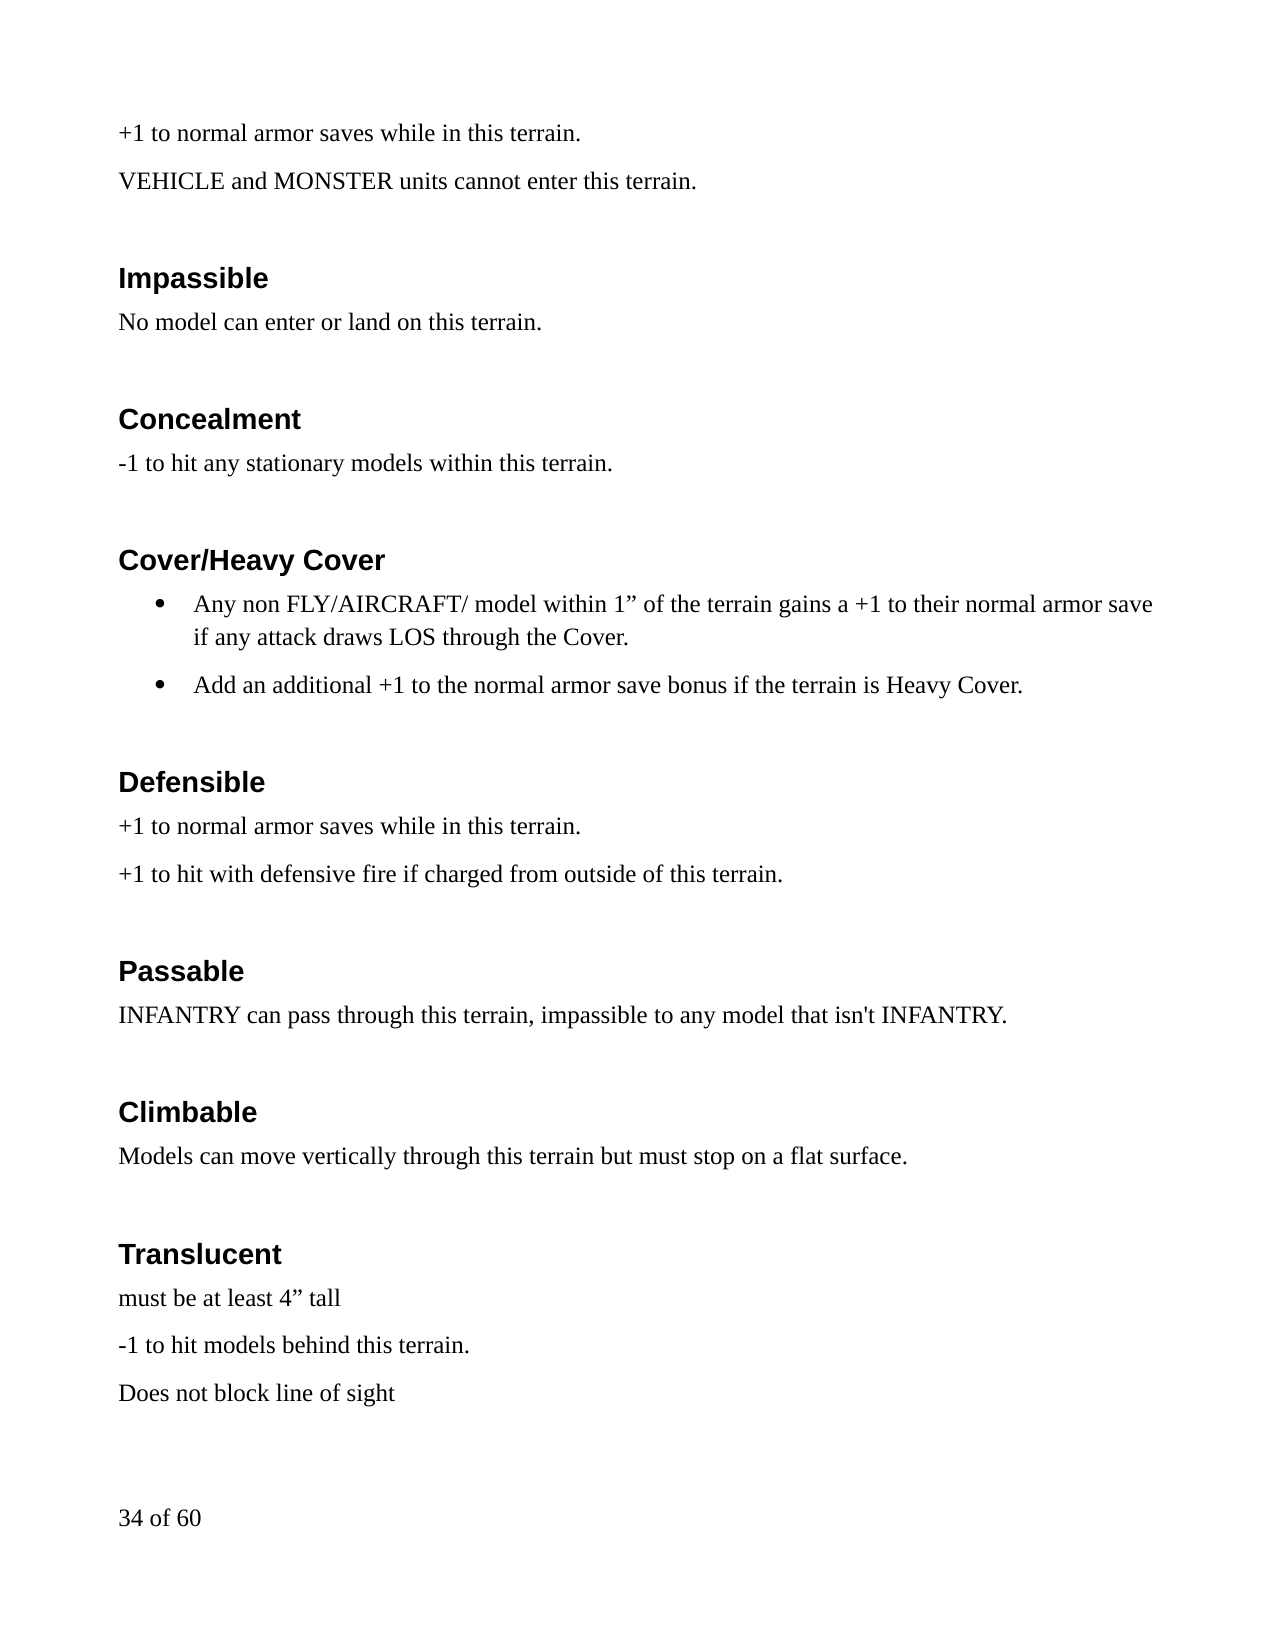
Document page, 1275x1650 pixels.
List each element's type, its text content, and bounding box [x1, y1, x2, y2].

list Add an additional +1 to the normal armor save bonus if the terrain is Heavy Cover. [156, 670, 1157, 699]
subtitle Concealment [118, 402, 1157, 436]
text -1 to hit any stationary models within this terrain. [118, 448, 1157, 477]
text +1 to normal armor saves while in this terrain. [118, 118, 1157, 147]
subtitle Cover/Heavy Cover [118, 543, 1157, 577]
subtitle Defensible [118, 765, 1157, 799]
subtitle Climbable [118, 1095, 1157, 1129]
text VEHICLE and MONSTER units cannot enter this terrain. [118, 166, 1157, 194]
text Models can move vertically through this terrain but must stop on a flat surface. [118, 1141, 1157, 1170]
text INFANTRY can pass through this terrain, impassible to any model that isn't INFANTRY. [118, 1000, 1157, 1029]
text +1 to hit with defensive fire if charged from outside of this terrain. [118, 859, 1157, 888]
text No model can enter or land on this terrain. [118, 307, 1157, 336]
subtitle Translucent [118, 1237, 1157, 1270]
subtitle Passable [118, 954, 1157, 988]
subtitle Impassible [118, 261, 1157, 294]
text must be at least 4” tall [118, 1283, 1157, 1311]
text -1 to hit models behind this terrain. [118, 1330, 1157, 1359]
text Does not block line of sight [118, 1378, 1157, 1407]
list Any non FLY/AIRCRAFT/ model within 1” of the terrain gains a +1 to their normal armor save if any attack draws LOS through the Cover. [156, 589, 1157, 651]
text +1 to normal armor saves while in this terrain. [118, 811, 1157, 840]
